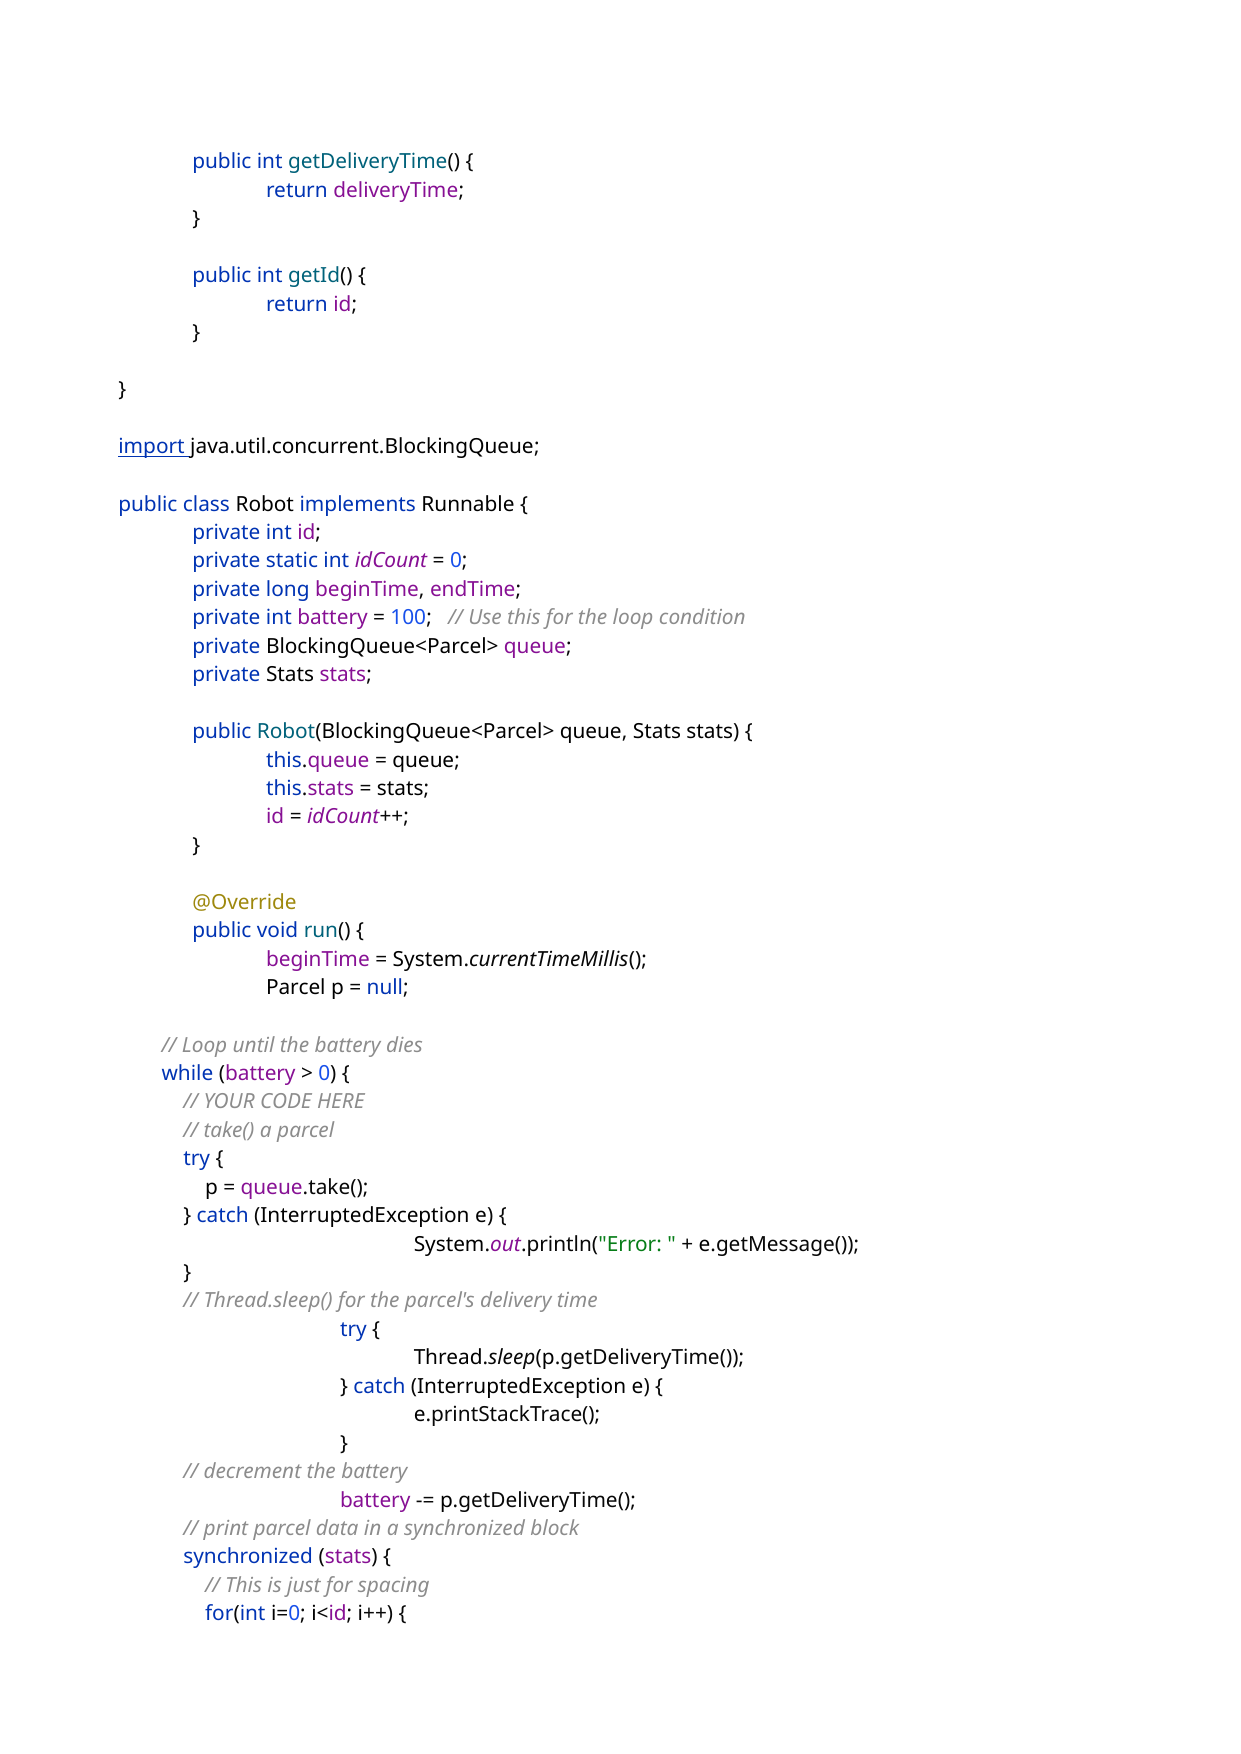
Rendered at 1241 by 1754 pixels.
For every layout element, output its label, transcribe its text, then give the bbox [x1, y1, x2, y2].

text import java.util.concurrent.BlockingQueue; public class Robot implements Runnable { private int id; private static int idCount = 0; private long beginTime, endTime; private int battery = 100; // Use this for the loop condition private BlockingQueue<Parcel> queue; private Stats stats; public Robot(BlockingQueue<Parcel> queue, Stats stats) { this.queue = queue; this.stats = stats; id = idCount++; } @Override public void run() { beginTime = System.currentTimeMillis(); Parcel p = null; // Loop until the battery dies while (battery > 0) { // YOUR CODE HERE // take() a parcel try { p = queue.take(); } catch (InterruptedException e) { System.out.println("Error: " + e.getMessage()); } // Thread.sleep() for the parcel's delivery time try { Thread.sleep(p.getDeliveryTime()); } catch (InterruptedException e) { e.printStackTrace(); } // decrement the battery battery -= p.getDeliveryTime(); // print parcel data in a synchronized block synchronized (stats) { // This is just for spacing for(int i=0; i<id; i++) { [118, 432, 1122, 1627]
text public int getDeliveryTime() { return deliveryTime; } public int getId() { return id; } } [118, 118, 1122, 432]
